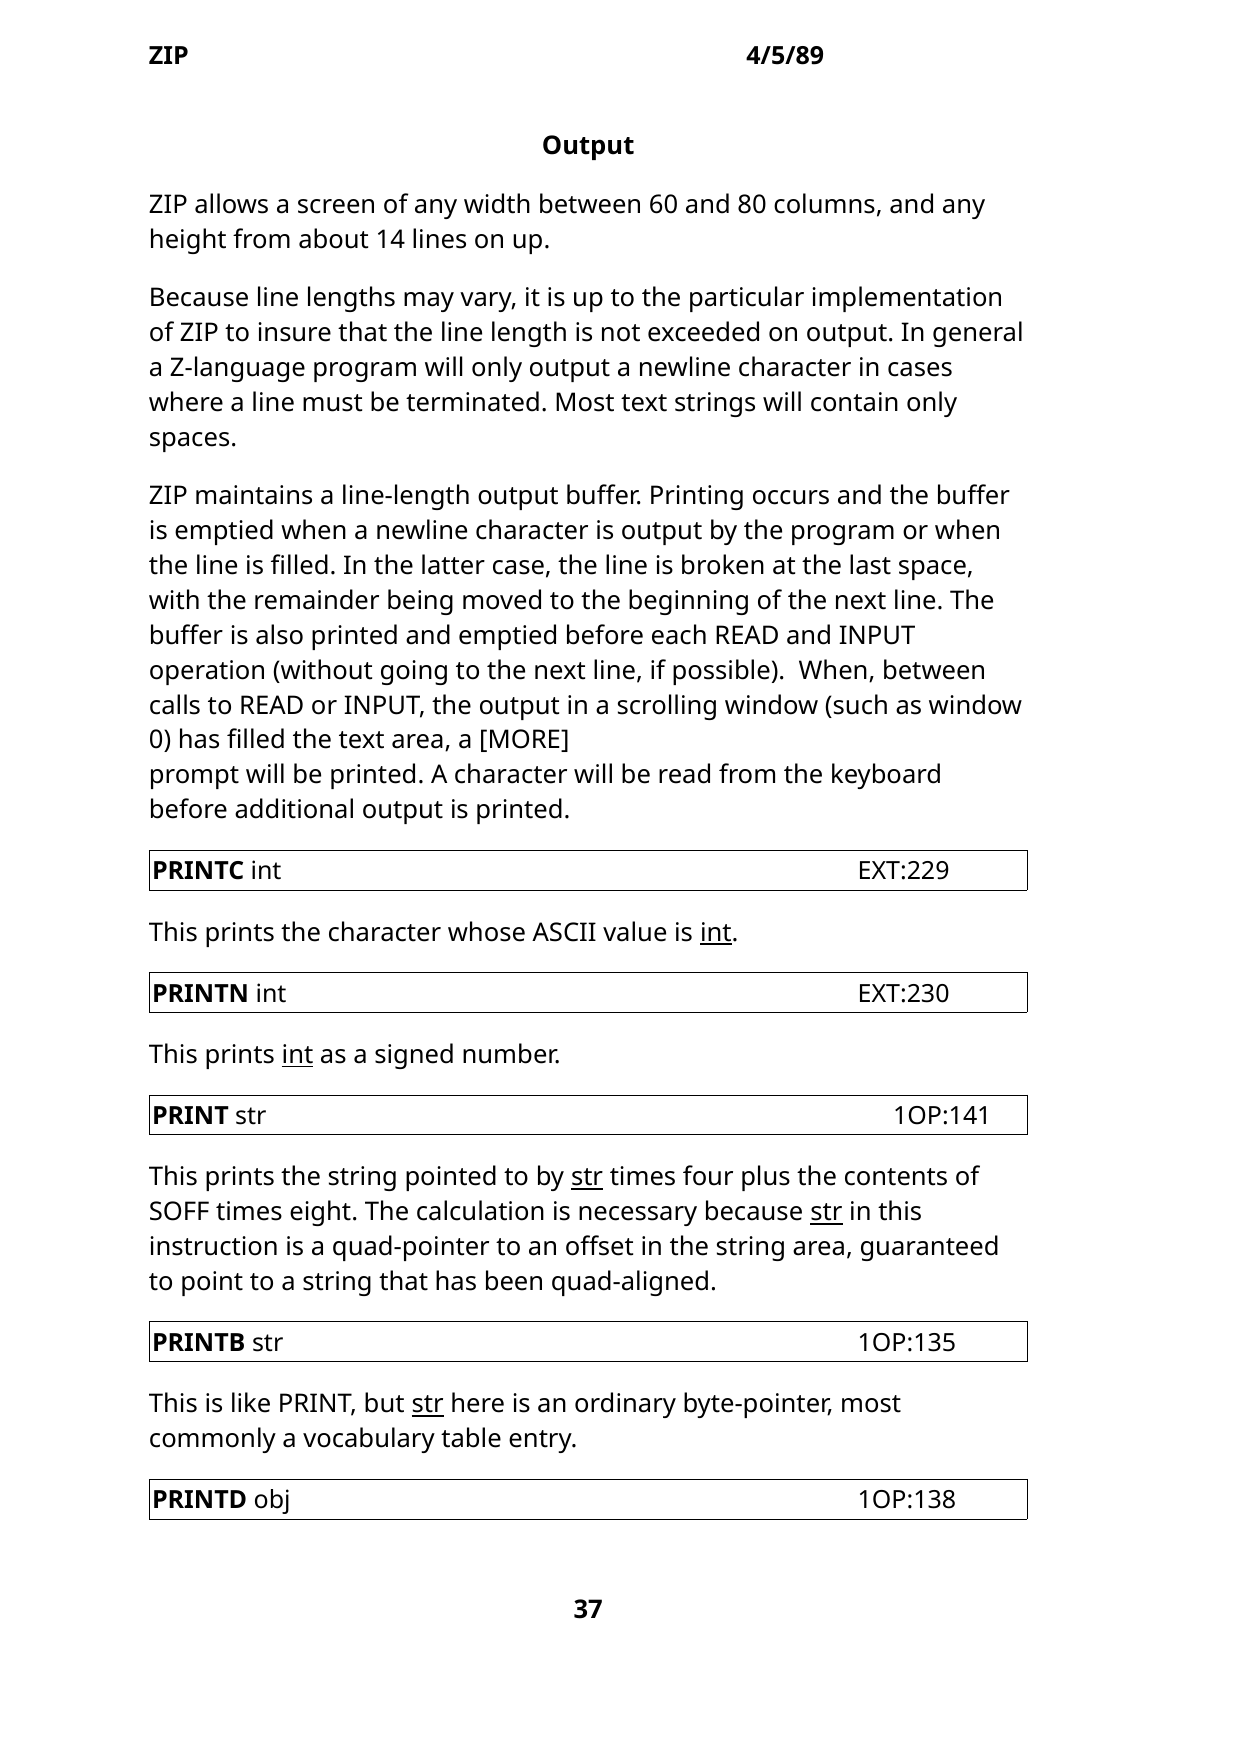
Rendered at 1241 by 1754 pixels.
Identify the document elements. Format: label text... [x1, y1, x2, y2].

text PRINTB str 1OP:135 [150, 1322, 1027, 1361]
text PRINTD obj 1OP:138 [150, 1480, 1027, 1519]
text ZIP maintains a line-length output buffer. Printing occurs and the buffer is emptied when a newline character is output by the program or when the line is filled. In the latter case, the line is broken at the last space, with the remainder being moved to the beginning of the next line. The buffer is also printed and emptied before each READ and INPUT operation (without going to the next line, if possible). When, between calls to READ or INPUT, the output in a scrolling window (such as window 0) has filled the text area, a [MORE] prompt will be printed. A character will be read from the keyboard before additional output is printed. [149, 477, 1027, 826]
text This is like PRINT, but str here is an ordinary byte-pointer, most commonly a vocabulary table entry. [149, 1385, 1027, 1455]
text This prints the character whose ASCII value is int. [149, 914, 1027, 948]
text This prints int as a signed number. [149, 1036, 1027, 1071]
text PRINTC int EXT:229 [150, 851, 1027, 890]
text ZIP allows a screen of any width between 60 and 80 columns, and any height from about 14 lines on up. [149, 186, 1027, 256]
text PRINT str 1OP:141 [150, 1096, 1027, 1134]
text This prints the string pointed to by str times four plus the contents of SOFF times eight. The calculation is necessary because str in this instruction is a quad-pointer to an offset in the string area, guaranteed to point to a string that has been quad-aligned. [149, 1158, 1027, 1298]
text PRINTN int EXT:230 [150, 973, 1027, 1012]
text Because line lengths may vary, it is up to the particular implementation of ZIP to insure that the line length is not exceeded on output. In general a Z-language program will only output a newline character in cases where a line must be terminated. Most text strings will contain only spaces. [149, 279, 1027, 454]
subtitle Output [149, 127, 1027, 162]
